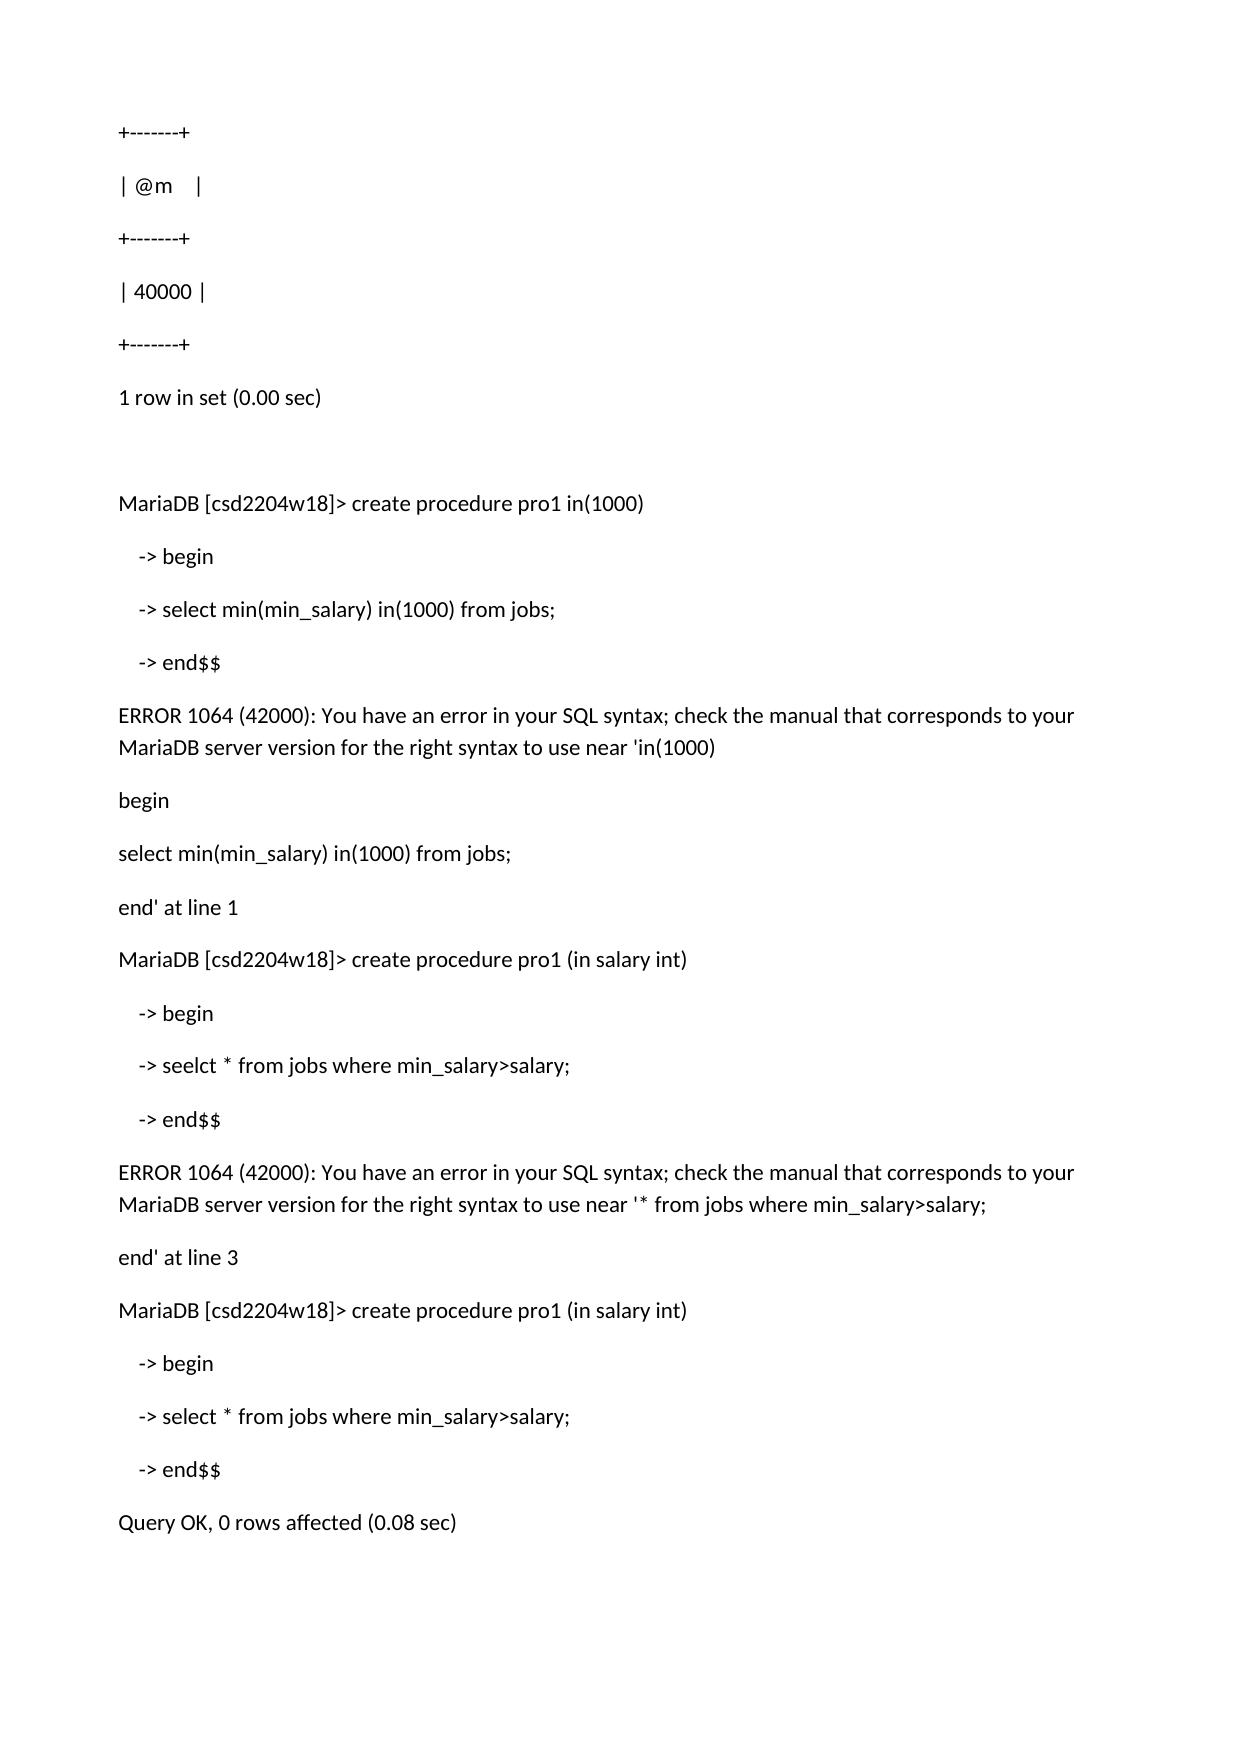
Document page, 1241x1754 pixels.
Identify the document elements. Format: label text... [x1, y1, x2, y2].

text ERROR 1064 (42000): You have an error in your SQL syntax; check the manual that corresponds to your MariaDB server version for the right syntax to use near 'in(1000) [118, 701, 1122, 762]
text select min(min_salary) in(1000) from jobs; [118, 839, 1122, 868]
text | @m | [118, 171, 1122, 199]
text +-------+ [118, 224, 1122, 252]
text Query OK, 0 rows affected (0.08 sec) [118, 1508, 1122, 1536]
text MariaDB [csd2204w18]> create procedure pro1 in(1000) [118, 489, 1122, 517]
text end' at line 1 [118, 893, 1122, 921]
text -> end$$ [118, 648, 1122, 676]
text +-------+ [118, 330, 1122, 358]
text -> select * from jobs where min_salary>salary; [118, 1402, 1122, 1430]
text -> begin [118, 999, 1122, 1027]
text 1 row in set (0.00 sec) [118, 383, 1122, 411]
text MariaDB [csd2204w18]> create procedure pro1 (in salary int) [118, 1296, 1122, 1324]
text MariaDB [csd2204w18]> create procedure pro1 (in salary int) [118, 946, 1122, 974]
text -> seelct * from jobs where min_salary>salary; [118, 1052, 1122, 1080]
text ERROR 1064 (42000): You have an error in your SQL syntax; check the manual that corresponds to your MariaDB server version for the right syntax to use near '* from jobs where min_salary>salary; [118, 1158, 1122, 1218]
text | 40000 | [118, 277, 1122, 305]
text -> begin [118, 1349, 1122, 1377]
text -> select min(min_salary) in(1000) from jobs; [118, 595, 1122, 623]
text -> end$$ [118, 1105, 1122, 1133]
text +-------+ [118, 118, 1122, 146]
text -> end$$ [118, 1455, 1122, 1483]
text end' at line 3 [118, 1243, 1122, 1271]
text -> begin [118, 542, 1122, 570]
text begin [118, 787, 1122, 814]
